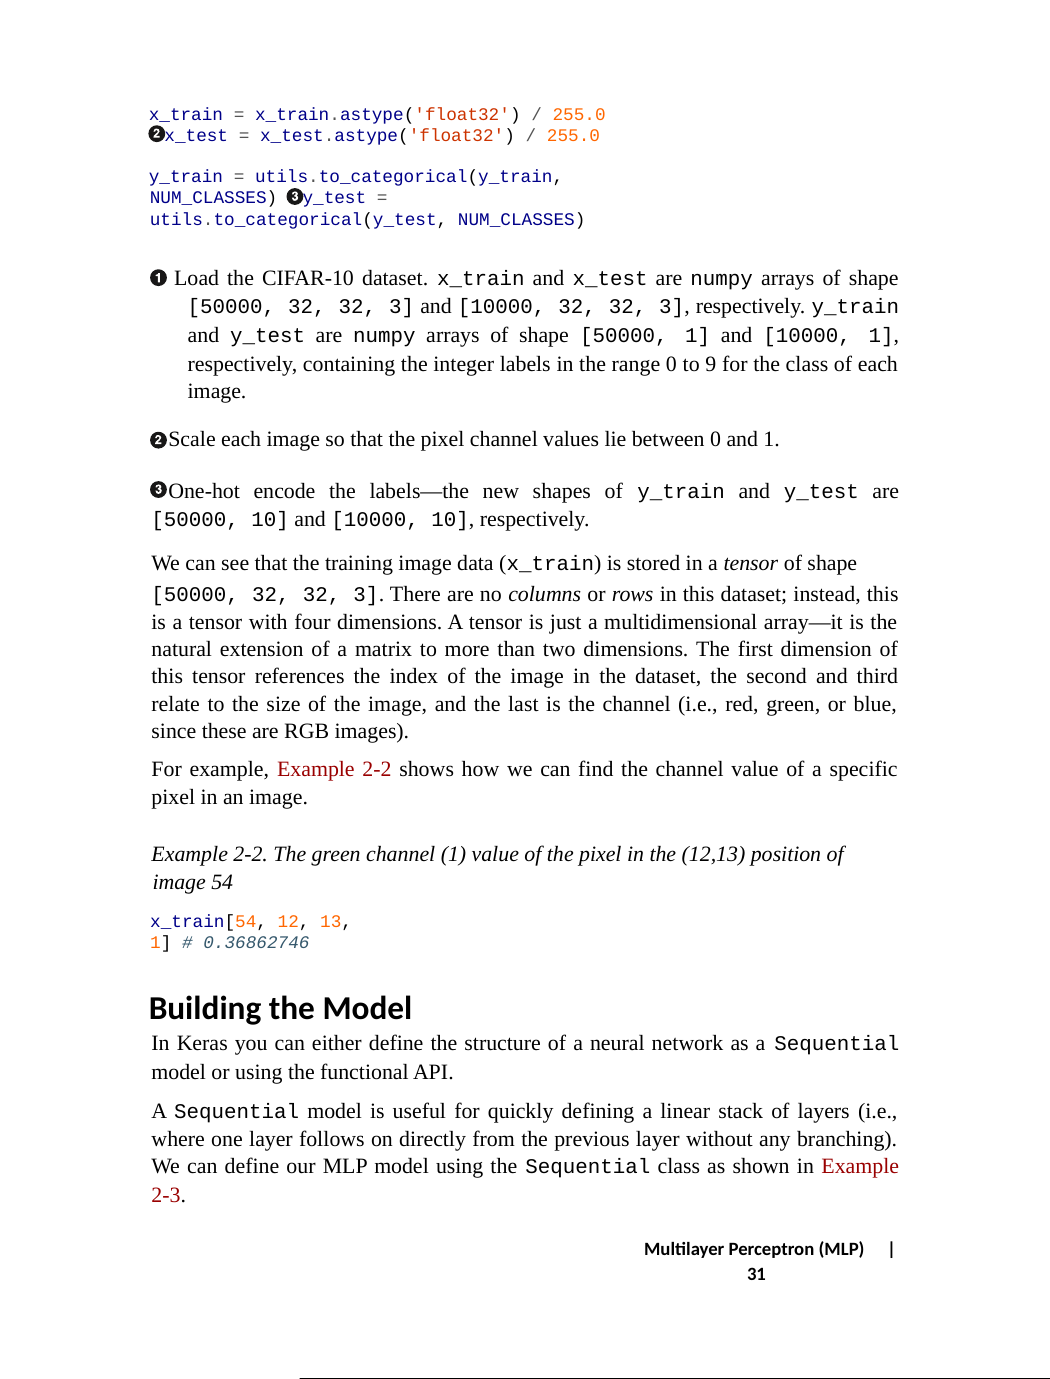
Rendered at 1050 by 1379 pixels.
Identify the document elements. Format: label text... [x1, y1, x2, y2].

text One-hot encode the labels—the new shapes of y_train and y_test are [50000, 10] and [10000, 10], respectively. [151, 478, 899, 533]
text x_train = x_train.astype('float32') / 255.0 x_test = x_test.astype('float32') / 255.0 [148, 105, 608, 146]
text A Sequential model is useful for quickly defining a linear stack of layers (i.e., where one layer follows on directly from the previous layer without any branching). We can define our MLP model using the Sequential class as shown in Example 2-3. [151, 1098, 899, 1207]
text x_train[54, 12, 13, 1] # 0.36862746 [150, 913, 354, 954]
text Load the CIFAR-10 dataset. x_train and x_test are numpy arrays of shape [50000, 32, 32, 3] and [10000, 32, 32, 3], respectively. y_train and y_test are numpy arrays of shape [50000, 1] and [10000, 1], respectively, containing the integer labels in the range 0 to 9 for the class of each image. [151, 264, 899, 403]
text Building the Model [148, 987, 900, 1028]
text We can see that the training image data (x_train) is stored in a tensor of shape [151, 550, 899, 577]
text [50000, 32, 32, 3]. There are no columns or rows in this dataset; instead, this is a tensor with four dimensions. A tensor is just a multidimensional array—it is the natural extension of a matrix to more than two dimensions. The first dimension of this tensor references the index of the image in the dataset, the second and third relate to the size of the image, and the last is the channel (i.e., red, green, or blue, since these are RGB images). [151, 581, 899, 743]
text Scale each image so that the pixel channel values lie between 0 and 1. [151, 426, 899, 451]
text For example, Example 2-2 shows how we can find the channel value of a specific pixel in an image. [151, 756, 899, 809]
text Example 2-2. The green channel (1) value of the pixel in the (12,13) position of image 54 [151, 841, 898, 894]
text In Keras you can either define the structure of a neural network as a Sequential model or using the functional API. [151, 1030, 899, 1084]
text y_train = utils.to_categorical(y_train, NUM_CLASSES) y_test = utils.to_categorical(y_test, NUM_CLASSES) [148, 168, 688, 230]
